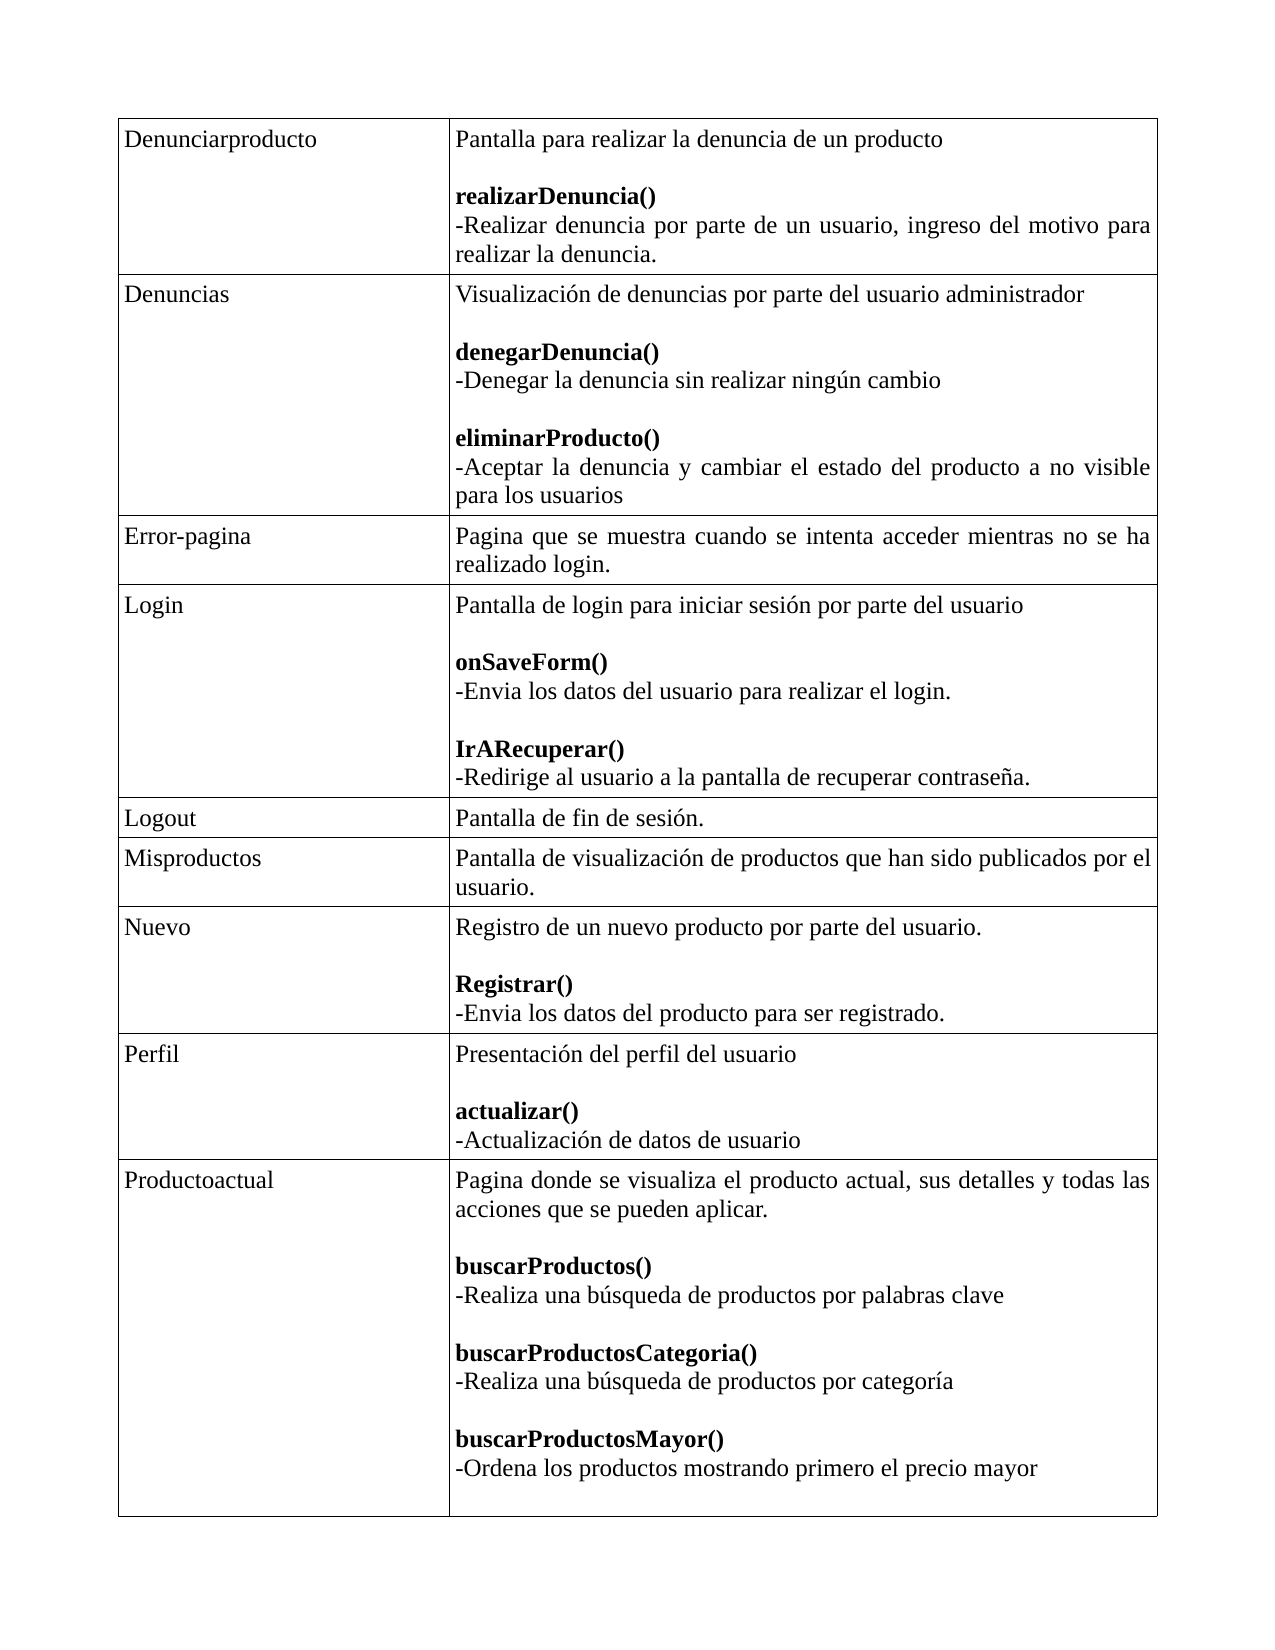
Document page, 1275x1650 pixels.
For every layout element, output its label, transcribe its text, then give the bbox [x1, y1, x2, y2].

table_cell Pantalla para realizar la denuncia de un producto realizarDenuncia() -Realizar denuncia por parte de un usuario, ingreso del motivo para realizar la denuncia. [450, 119, 1157, 273]
table_cell Pantalla de visualización de productos que han sido publicados por el usuario. [450, 838, 1157, 906]
table_cell Registro de un nuevo producto por parte del usuario. Registrar() -Envia los datos del producto para ser registrado. [450, 907, 1157, 1033]
table_cell Productoactual [119, 1160, 449, 1516]
table_cell Denunciarproducto [119, 119, 449, 273]
table_cell Presentación del perfil del usuario actualizar() -Actualización de datos de usuario [450, 1034, 1157, 1159]
table_cell Visualización de denuncias por parte del usuario administrador denegarDenuncia() -Denegar la denuncia sin realizar ningún cambio eliminarProducto() -Aceptar la denuncia y cambiar el estado del producto a no visible para los usuarios [450, 275, 1157, 515]
table_cell Nuevo [119, 907, 449, 1033]
table_cell Pagina que se muestra cuando se intenta acceder mientras no se ha realizado login. [450, 516, 1157, 584]
table_cell Pantalla de fin de sesión. [450, 798, 1157, 837]
table_cell Error-pagina [119, 516, 449, 584]
table_cell Pagina donde se visualiza el producto actual, sus detalles y todas las acciones que se pueden aplicar. buscarProductos() -Realiza una búsqueda de productos por palabras clave buscarProductosCategoria() -Realiza una búsqueda de productos por categoría buscarProductosMayor() -Ordena los productos mostrando primero el precio mayor [450, 1160, 1157, 1516]
table_cell Logout [119, 798, 449, 837]
table_cell Pantalla de login para iniciar sesión por parte del usuario onSaveForm() -Envia los datos del usuario para realizar el login. IrARecuperar() -Redirige al usuario a la pantalla de recuperar contraseña. [450, 585, 1157, 797]
table_cell Perfil [119, 1034, 449, 1159]
table_cell Misproductos [119, 838, 449, 906]
table_cell Denuncias [119, 275, 449, 515]
table_cell Login [119, 585, 449, 797]
